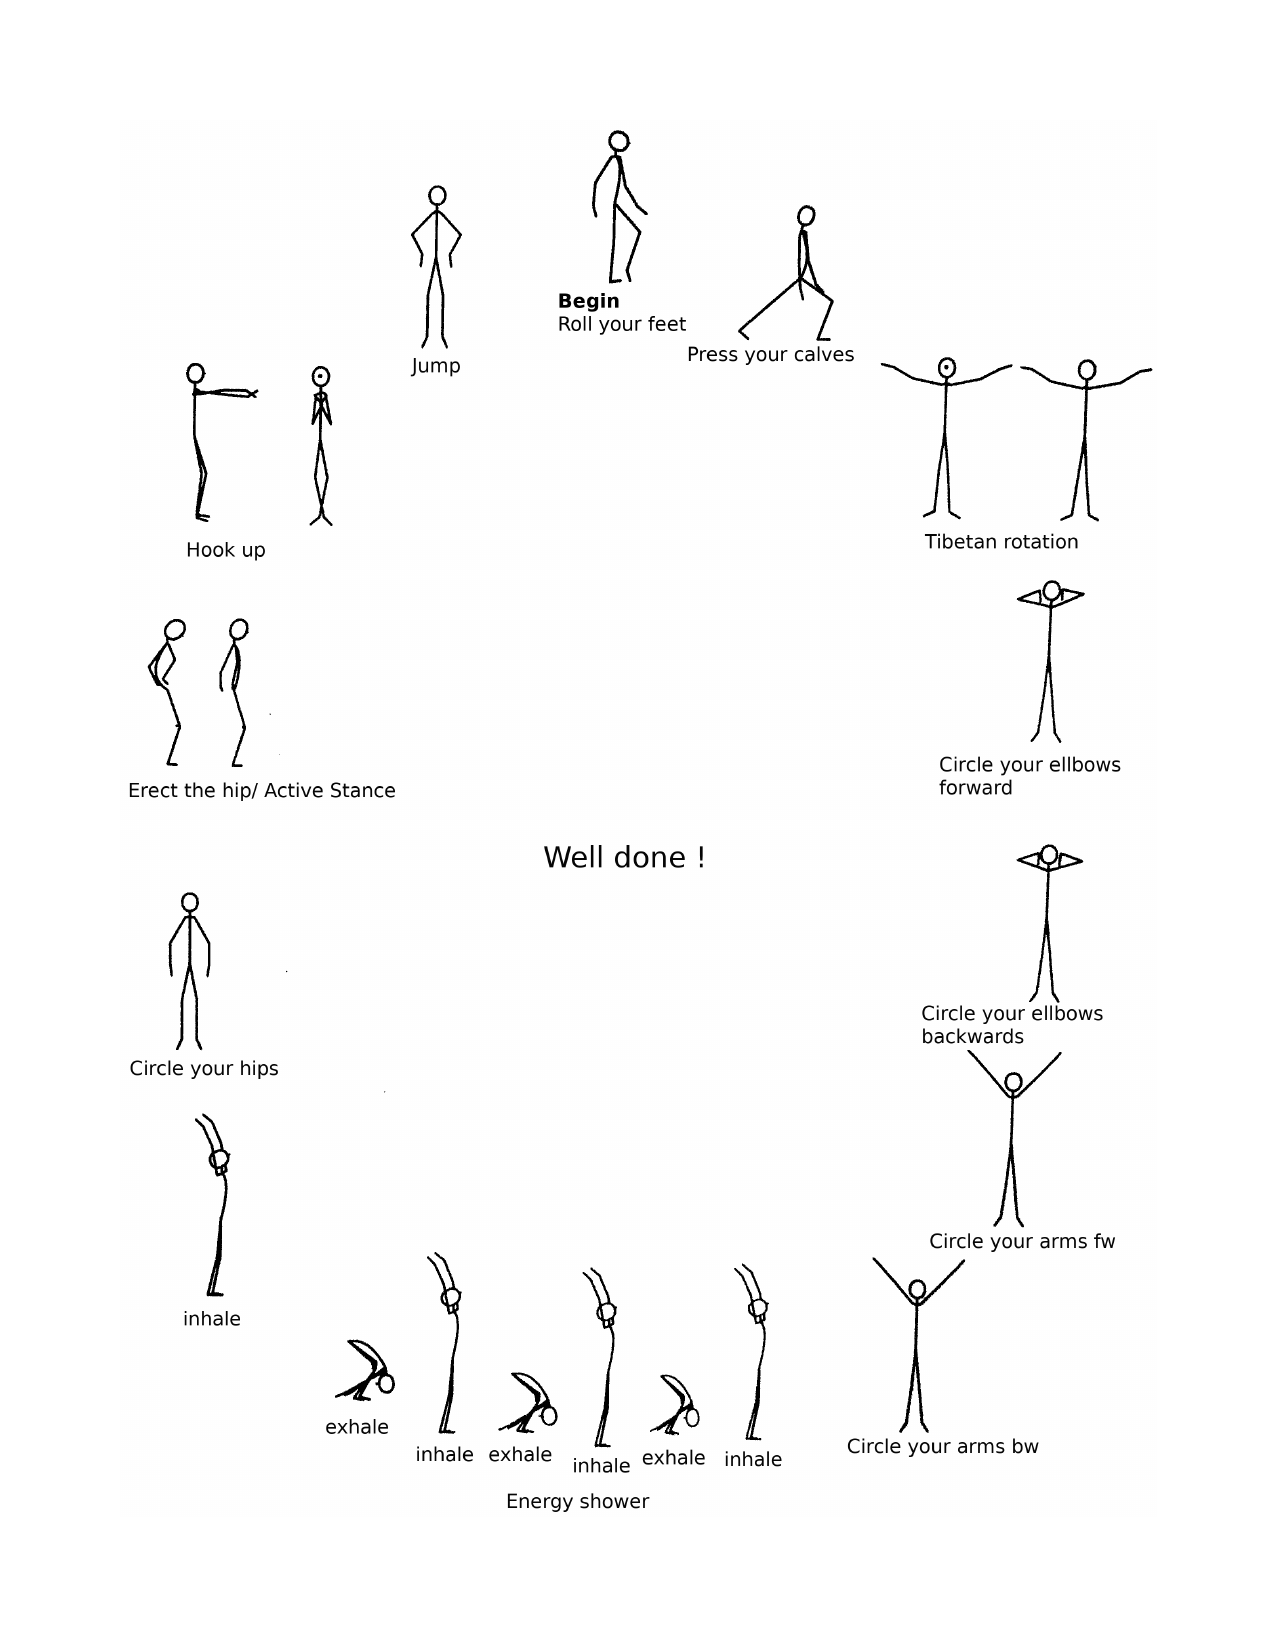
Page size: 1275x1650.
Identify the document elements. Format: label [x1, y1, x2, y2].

picture [118, 118, 1157, 1517]
